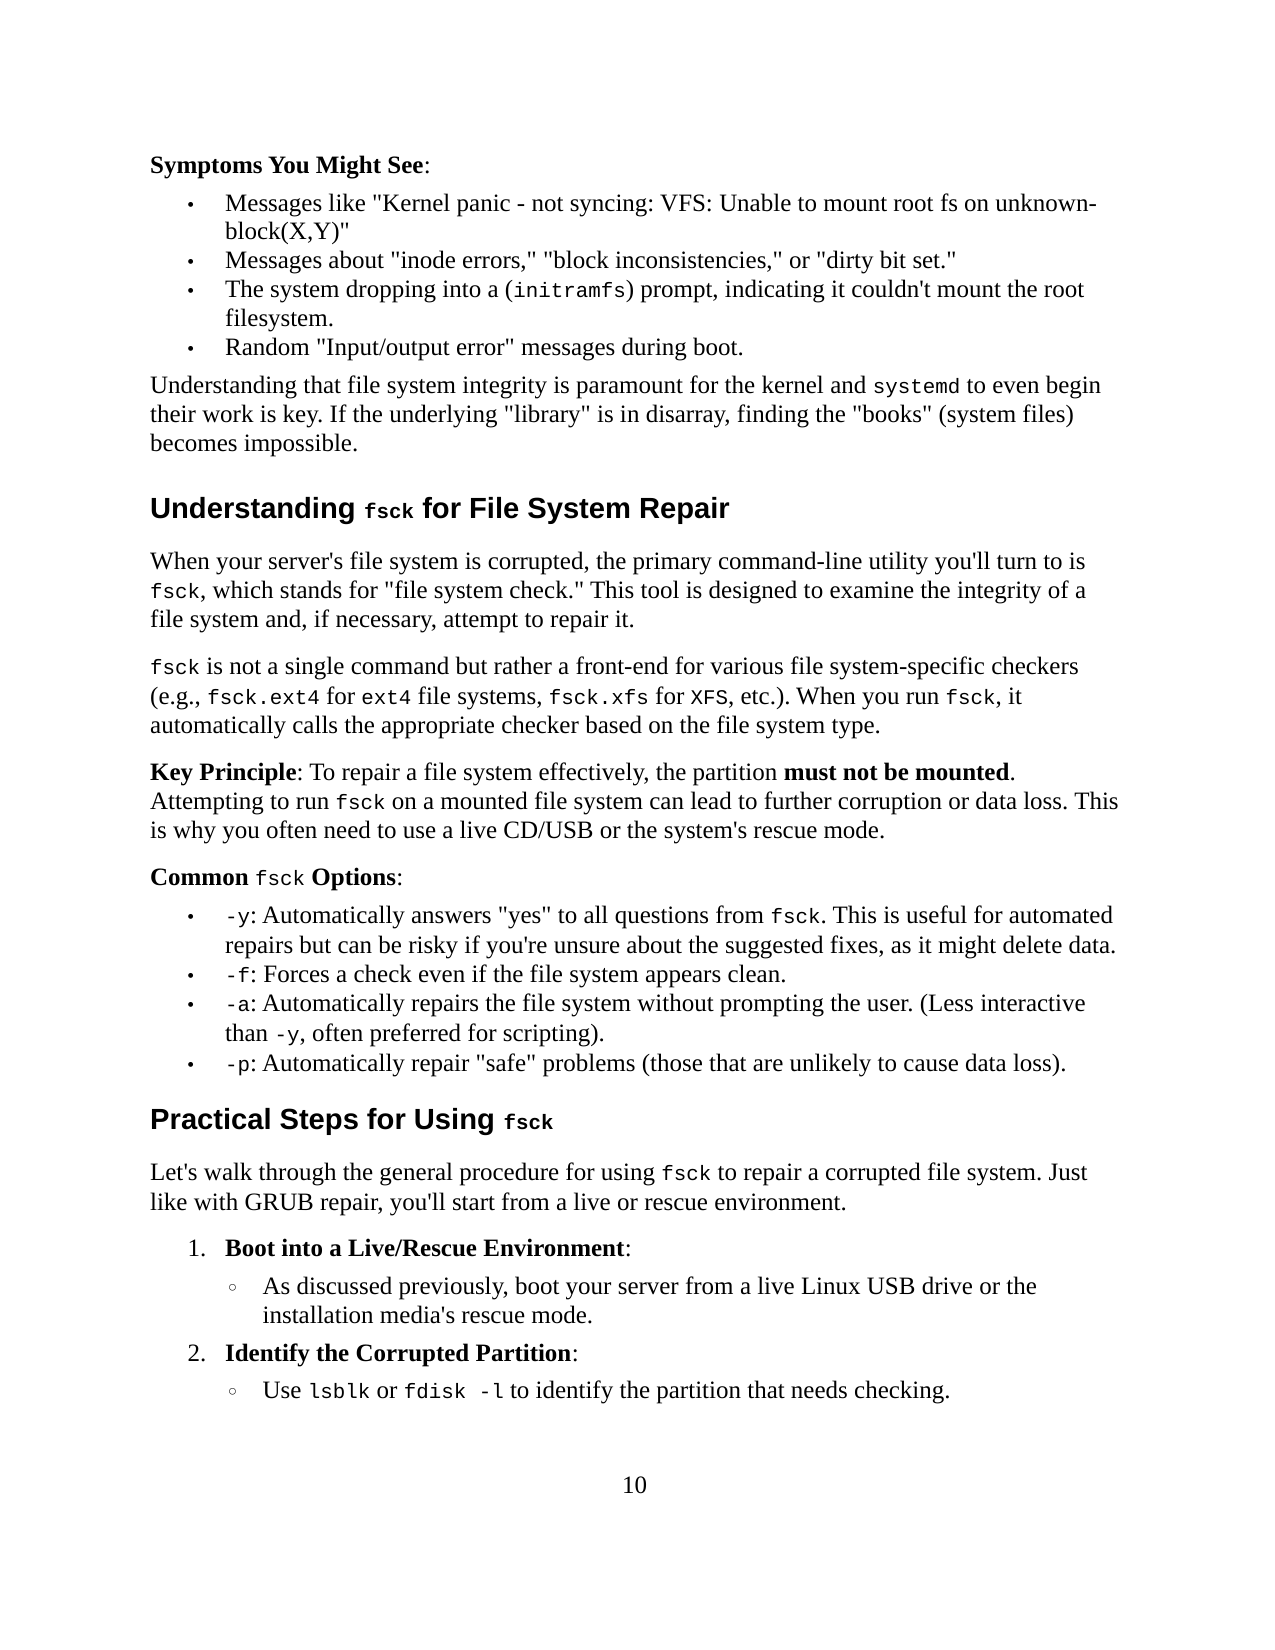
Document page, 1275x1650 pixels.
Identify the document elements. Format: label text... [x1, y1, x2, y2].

list Messages about "inode errors," "block inconsistencies," or "dirty bit set." [187, 245, 1125, 274]
text fsck is not a single command but rather a front-end for various file system-specific checkers (e.g., fsck.ext4 for ext4 file systems, fsck.xfs for XFS, etc.). When you run fsck, it automatically calls the appropriate checker based on the file system type. [150, 651, 1125, 739]
list Random "Input/output error" messages during boot. [187, 332, 1125, 361]
text Understanding that file system integrity is paramount for the kernel and systemd to even begin their work is key. If the underlying "library" is in disarray, finding the "books" (system files) becomes impossible. [150, 370, 1125, 457]
list Boot into a Live/Rescue Environment: [187, 1233, 1125, 1262]
list The system dropping into a (initramfs) prompt, indicating it couldn't mount the root filesystem. [187, 274, 1125, 332]
subtitle Understanding fsck for File System Repair [150, 491, 1125, 525]
list Identify the Corrupted Partition: [187, 1338, 1125, 1366]
text Symptoms You Might See: [150, 150, 1125, 179]
list -a: Automatically repairs the file system without prompting the user. (Less interactive than -y, often preferred for scripting). [187, 988, 1125, 1048]
text Let's walk through the general procedure for using fsck to repair a corrupted file system. Just like with GRUB repair, you'll start from a live or rescue environment. [150, 1157, 1125, 1216]
text When your server's file system is corrupted, the primary command-line utility you'll turn to is fsck, which stands for "file system check." This tool is designed to examine the integrity of a file system and, if necessary, attempt to repair it. [150, 546, 1125, 633]
list -y: Automatically answers "yes" to all questions from fsck. This is useful for automated repairs but can be risky if you're unsure about the suggested fixes, as it might delete data. [187, 901, 1125, 959]
list -p: Automatically repair "safe" problems (those that are unlikely to cause data loss). [187, 1048, 1125, 1077]
list As discussed previously, boot your server from a live Linux USB drive or the installation media's rescue mode. [225, 1271, 1125, 1329]
list -f: Forces a check even if the file system appears clean. [187, 959, 1125, 988]
text Key Principle: To repair a file system effectively, the partition must not be mounted. Attempting to run fsck on a mounted file system can lead to further corruption or data loss. This is why you often need to use a live CD/USB or the system's rescue mode. [150, 757, 1125, 844]
text Common fsck Options: [150, 862, 1125, 892]
list Use lsblk or fdisk -l to identify the partition that needs checking. [225, 1375, 1125, 1405]
list Messages like "Kernel panic - not syncing: VFS: Unable to mount root fs on unknown-block(X,Y)" [187, 188, 1125, 245]
subtitle Practical Steps for Using fsck [150, 1102, 1125, 1136]
